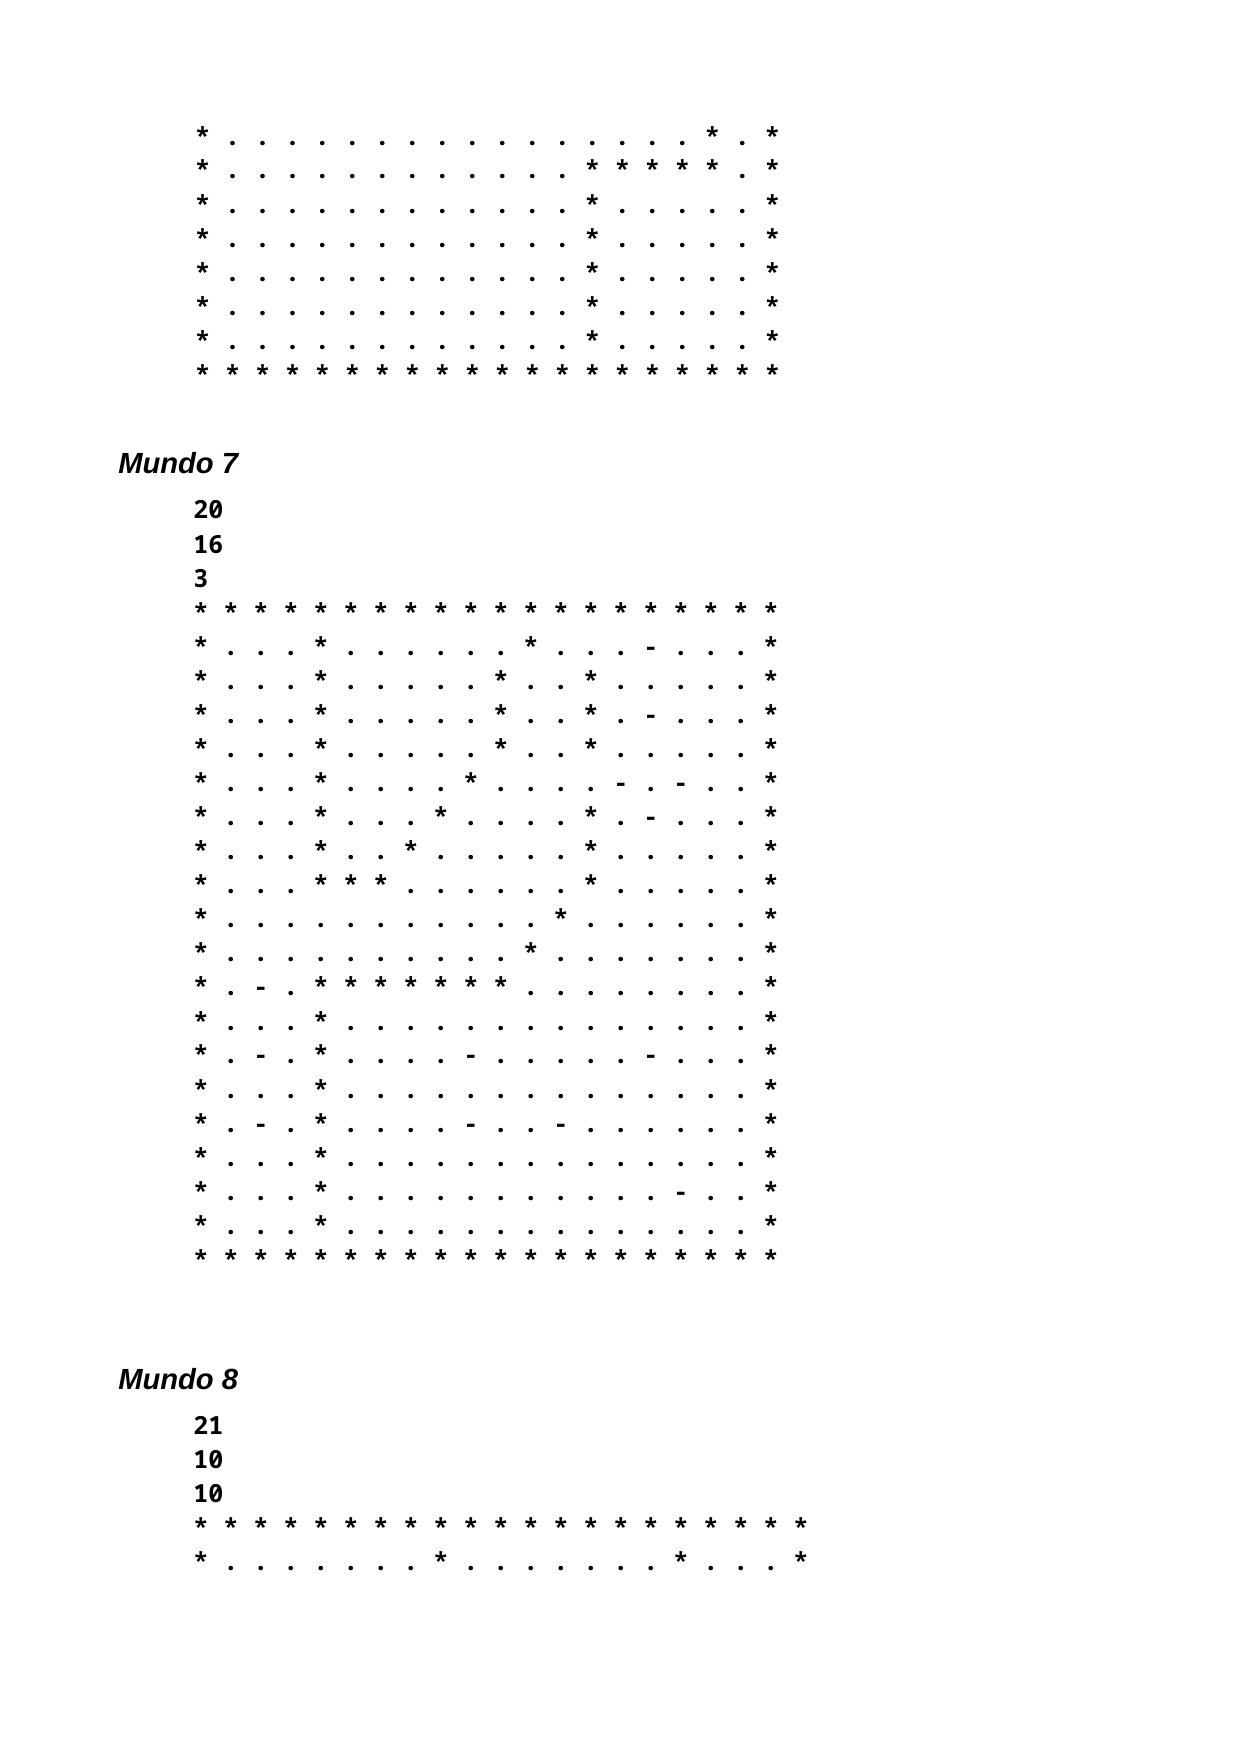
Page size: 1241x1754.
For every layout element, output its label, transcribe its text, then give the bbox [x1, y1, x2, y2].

text * . . . * . . . . . . . . . . . . . . * [193, 1207, 1122, 1242]
text * . . . * . . . . . * . . * . . . . . * [193, 731, 1122, 765]
text * . . . * . . . . . . * . . . - . . . * [193, 628, 1122, 662]
text * . . . * . . . . . * . . * . . . . . * [193, 662, 1122, 697]
text * * * * * * * * * * * * * * * * * * * * [195, 357, 1122, 391]
text * . . . * . . . . . . . . . . . . . . * [193, 1071, 1122, 1105]
subtitle Mundo 8 [118, 1362, 1122, 1395]
text 10 [193, 1442, 1122, 1476]
text * . . . * . . . . . . . . . . . . . . * [193, 1139, 1122, 1173]
text * * * * * * * * * * * * * * * * * * * * [193, 1242, 1122, 1276]
text * . . . * . . . . * . . . . - . - . . * [193, 765, 1122, 799]
text * . . . . . . . . . . . . * . . . . . * [195, 220, 1122, 254]
text * . . . . . . . . . . . . * * * * * . * [195, 152, 1122, 186]
text * . . . * . . . * . . . . * . - . . . * [193, 799, 1122, 833]
text * . . . . . . . . . . . . * . . . . . * [195, 322, 1122, 357]
text * . . . * . . * . . . . . * . . . . . * [193, 833, 1122, 867]
text * . . . * . . . . . * . . * . - . . . * [193, 697, 1122, 731]
text * . . . . . . . . . . . . * . . . . . * [195, 186, 1122, 220]
text * . . . . . . . . . . . . . . . . * . * [195, 118, 1122, 152]
subtitle Mundo 7 [118, 446, 1122, 480]
text 21 [193, 1408, 1122, 1442]
text 10 [193, 1476, 1122, 1510]
text * . - . * . . . . - . . . . . - . . . * [193, 1037, 1122, 1071]
text * . . . * . . . . . . . . . . . - . . * [193, 1173, 1122, 1207]
text * * * * * * * * * * * * * * * * * * * * * [193, 1510, 1122, 1544]
text * . . . . . . . . . . . . * . . . . . * [195, 288, 1122, 322]
text * . . . * * * . . . . . . * . . . . . * [193, 867, 1122, 901]
text * . . . . . . . * . . . . . . . * . . . * [193, 1544, 1122, 1578]
text 3 [193, 560, 1122, 594]
text * . . . * . . . . . . . . . . . . . . * [193, 1003, 1122, 1037]
text 16 [193, 526, 1122, 560]
text 20 [193, 492, 1122, 526]
text * . - . * . . . . - . . - . . . . . . * [193, 1105, 1122, 1139]
text * . . . . . . . . . . . * . . . . . . * [193, 901, 1122, 935]
text * . . . . . . . . . . * . . . . . . . * [193, 935, 1122, 969]
text * . - . * * * * * * * . . . . . . . . * [193, 969, 1122, 1003]
text * * * * * * * * * * * * * * * * * * * * [193, 594, 1122, 628]
text * . . . . . . . . . . . . * . . . . . * [195, 254, 1122, 288]
